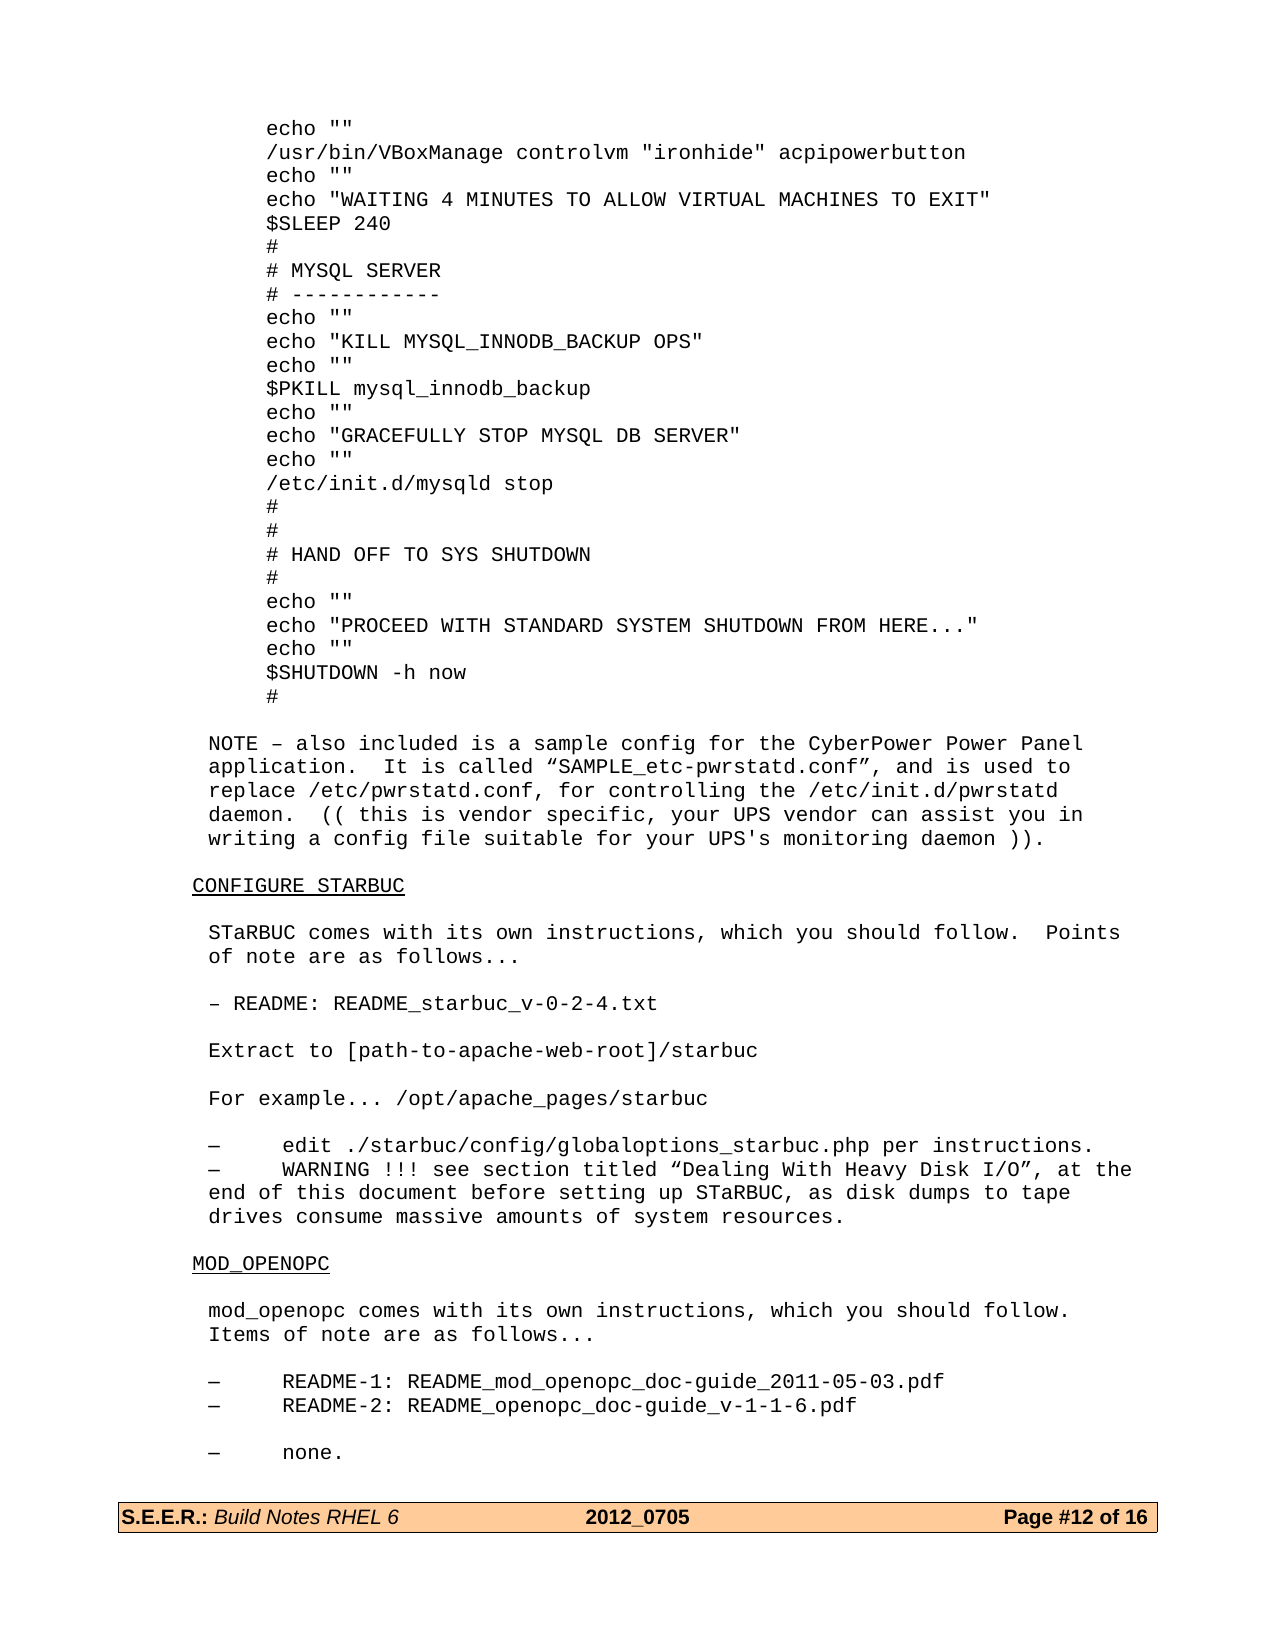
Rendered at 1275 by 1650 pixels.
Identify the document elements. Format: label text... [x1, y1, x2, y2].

text # [118, 496, 1157, 520]
text /usr/bin/VBoxManage controlvm "ironhide" acpipowerbutton [118, 142, 1157, 165]
text echo "WAITING 4 MINUTES TO ALLOW VIRTUAL MACHINES TO EXIT" [118, 189, 1157, 213]
text # [118, 567, 1157, 591]
list none. [208, 1442, 1157, 1466]
list README-2: README_openopc_doc-guide_v-1-1-6.pdf [208, 1395, 1157, 1419]
text $PKILL mysql_innodb_backup [118, 378, 1157, 402]
text # [118, 236, 1157, 260]
text echo "GRACEFULLY STOP MYSQL DB SERVER" [118, 426, 1157, 449]
text $SHUTDOWN -h now [118, 662, 1157, 686]
text echo "" [118, 118, 1157, 142]
list WARNING !!! see section titled “Dealing With Heavy Disk I/O”, at the end of this document before setting up STaRBUC, as disk dumps to tape drives consume massive amounts of system resources. [208, 1158, 1157, 1229]
text echo "" [118, 591, 1157, 615]
text /etc/init.d/mysqld stop [118, 473, 1157, 496]
text For example... /opt/apache_pages/starbuc [208, 1088, 1157, 1111]
text # MYSQL SERVER [118, 260, 1157, 284]
text Extract to [path-to-apache-web-root]/starbuc [208, 1040, 1157, 1064]
text echo "PROCEED WITH STANDARD SYSTEM SHUTDOWN FROM HERE..." [118, 615, 1157, 638]
text echo "" [118, 449, 1157, 473]
list edit ./starbuc/config/globaloptions_starbuc.php per instructions. [208, 1135, 1157, 1158]
text $SLEEP 240 [118, 213, 1157, 236]
text echo "" [118, 165, 1157, 189]
text # [118, 520, 1157, 544]
text echo "" [118, 354, 1157, 378]
text CONFIGURE STARBUC [118, 875, 1157, 898]
text MOD_OPENOPC [118, 1253, 1157, 1277]
text – README: README_starbuc_v-0-2-4.txt [208, 993, 1157, 1017]
text echo "" [118, 402, 1157, 426]
text STaRBUC comes with its own instructions, which you should follow. Points of note are as follows... [208, 922, 1157, 969]
text echo "" [118, 307, 1157, 331]
text NOTE – also included is a sample config for the CyberPower Power Panel application. It is called “SAMPLE_etc-pwrstatd.conf”, and is used to replace /etc/pwrstatd.conf, for controlling the /etc/init.d/pwrstatd daemon. (( this is vendor specific, your UPS vendor can assist you in writing a config file suitable for your UPS's monitoring daemon )). [208, 733, 1157, 851]
list README-1: README_mod_openopc_doc-guide_2011-05-03.pdf [208, 1371, 1157, 1395]
text mod_openopc comes with its own instructions, which you should follow. Items of note are as follows... [208, 1300, 1157, 1348]
text # ------------ [118, 284, 1157, 307]
text echo "" [118, 638, 1157, 662]
text # [118, 686, 1157, 709]
text echo "KILL MYSQL_INNODB_BACKUP OPS" [118, 331, 1157, 354]
text # HAND OFF TO SYS SHUTDOWN [118, 544, 1157, 567]
